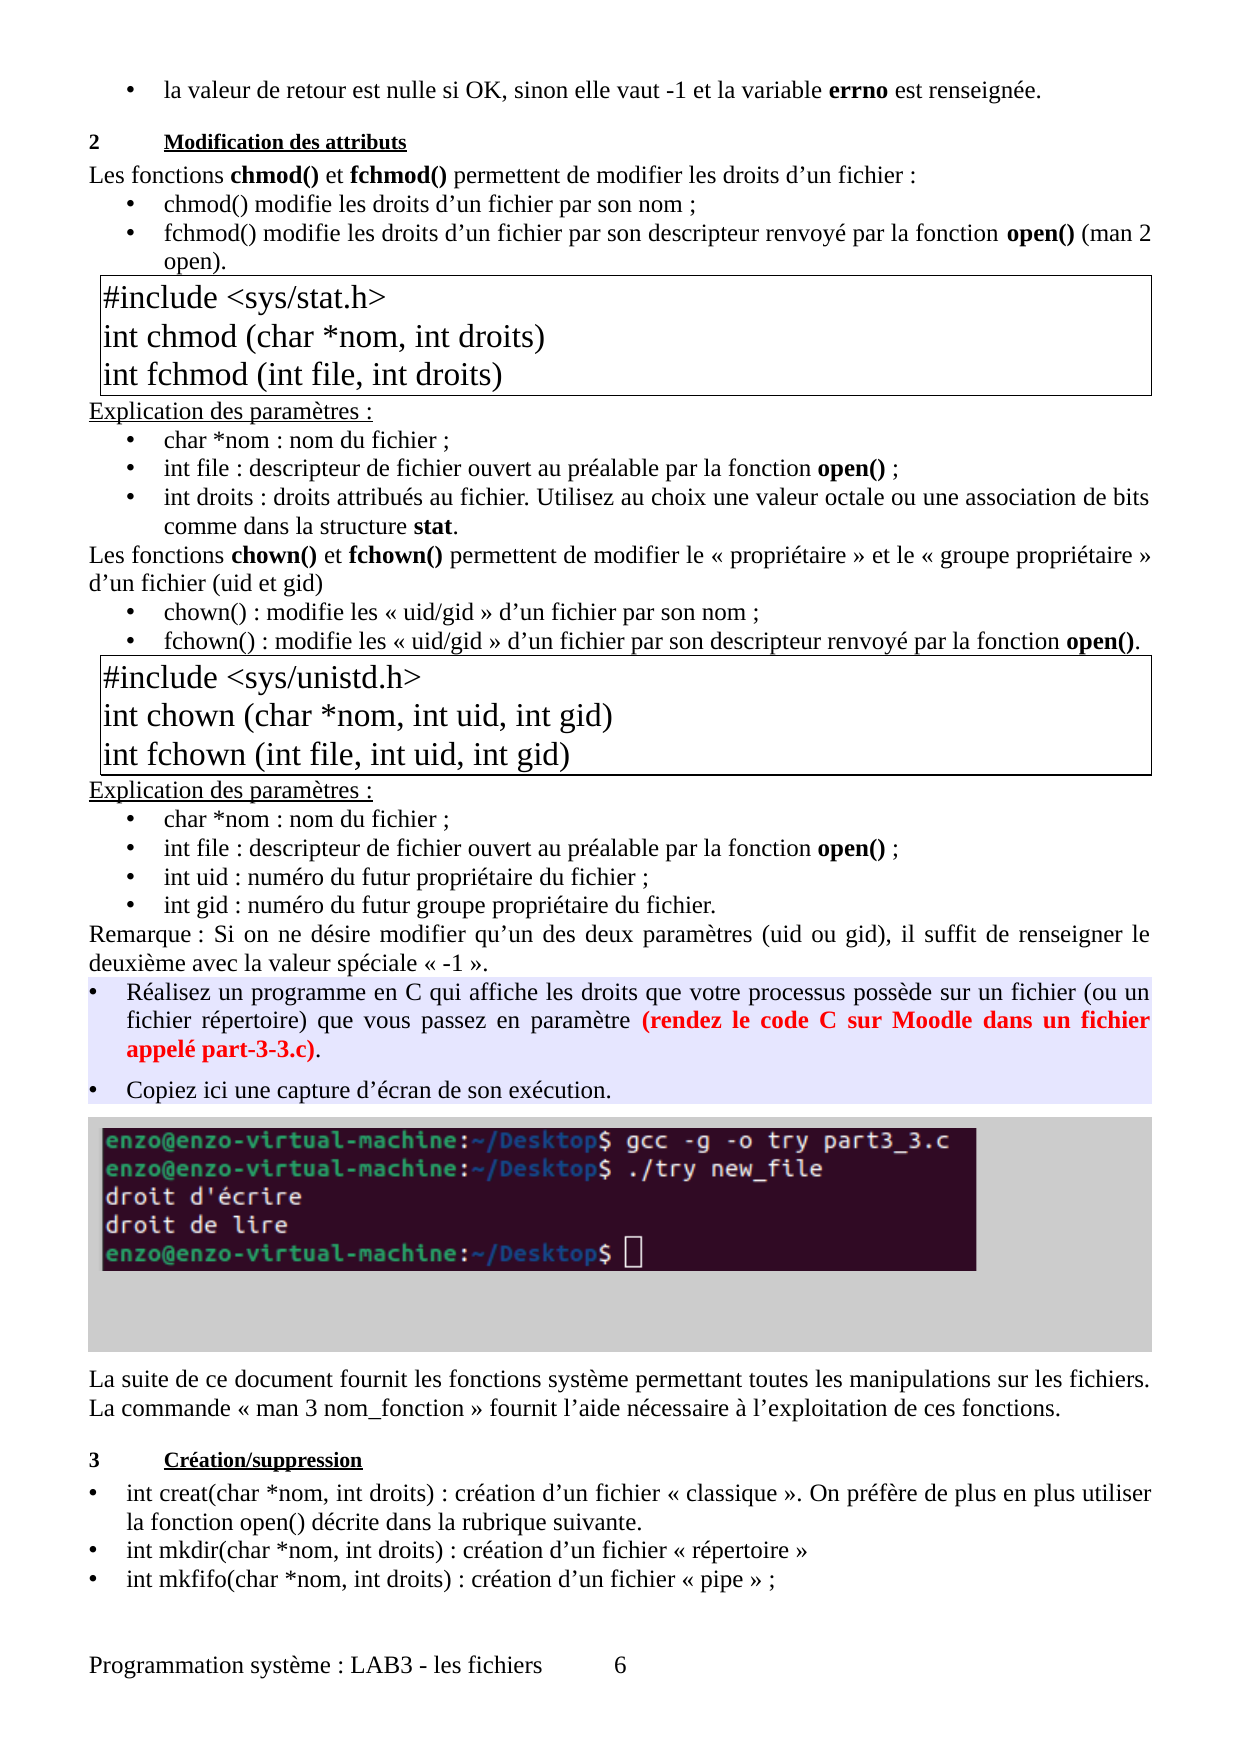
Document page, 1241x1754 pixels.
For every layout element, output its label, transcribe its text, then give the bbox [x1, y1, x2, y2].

subtitle Création/suppression [88, 1447, 1152, 1472]
list fchmod() modifie les droits d’un fichier par son descripteur renvoyé par la fonction open() (man 2 open). [126, 218, 1152, 275]
subtitle Modification des attributs [88, 129, 1152, 154]
list int file : descripteur de fichier ouvert au préalable par la fonction open() ; [126, 833, 1152, 862]
list chmod() modifie les droits d’un fichier par son nom ; [126, 189, 1152, 218]
list char *nom : nom du fichier ; [126, 804, 1152, 833]
text int chmod (char *nom, int droits) [101, 313, 1151, 352]
text int fchmod (int file, int droits) [101, 352, 1151, 395]
text int fchown (int file, int uid, int gid) [101, 731, 1151, 774]
list Réalisez un programme en C qui affiche les droits que votre processus possède sur un fichier (ou un fichier répertoire) que vous passez en paramètre (rendez le code C sur Moodle dans un fichier appelé part-3-3.c). [88, 977, 1152, 1063]
list int file : descripteur de fichier ouvert au préalable par la fonction open() ; [126, 453, 1152, 482]
text Les fonctions chown() et fchown() permettent de modifier le « propriétaire » et le « groupe propriétaire » d’un fichier (uid et gid) [88, 540, 1152, 597]
text int chown (char *nom, int uid, int gid) [101, 693, 1151, 731]
list int uid : numéro du futur propriétaire du fichier ; [126, 862, 1152, 890]
list Copiez ici une capture d’écran de son exécution. [88, 1075, 1152, 1104]
list int mkdir(char *nom, int droits) : création d’un fichier « répertoire » [88, 1536, 1152, 1564]
list int mkfifo(char *nom, int droits) : création d’un fichier « pipe » ; [88, 1564, 1152, 1593]
text Remarque : Si on ne désire modifier qu’un des deux paramètres (uid ou gid), il suffit de renseigner le deuxième avec la valeur spéciale « -1 ». [88, 919, 1152, 977]
list la valeur de retour est nulle si OK, sinon elle vaut -1 et la variable errno est renseignée. [126, 75, 1152, 104]
list int droits : droits attribués au fichier. Utilisez au choix une valeur octale ou une association de bits comme dans la structure stat. [126, 482, 1152, 540]
list chown() : modifie les « uid/gid » d’un fichier par son nom ; [126, 597, 1152, 626]
text Explication des paramètres : [88, 775, 1152, 804]
list int creat(char *nom, int droits) : création d’un fichier « classique ». On préfère de plus en plus utiliser la fonction open() décrite dans la rubrique suivante. [88, 1478, 1152, 1536]
list char *nom : nom du fichier ; [126, 425, 1152, 453]
picture [98, 1128, 977, 1271]
text Explication des paramètres : [88, 396, 1152, 425]
list int gid : numéro du futur groupe propriétaire du fichier. [126, 890, 1152, 919]
list fchown() : modifie les « uid/gid » d’un fichier par son descripteur renvoyé par la fonction open(). [126, 626, 1152, 655]
text #include <sys/unistd.h> [101, 656, 1151, 693]
text La suite de ce document fournit les fonctions système permettant toutes les manipulations sur les fichiers. La commande « man 3 nom_fonction » fournit l’aide nécessaire à l’exploitation de ces fonctions. [88, 1364, 1152, 1422]
text Les fonctions chmod() et fchmod() permettent de modifier les droits d’un fichier : [88, 160, 1152, 189]
text #include <sys/stat.h> [101, 276, 1151, 313]
